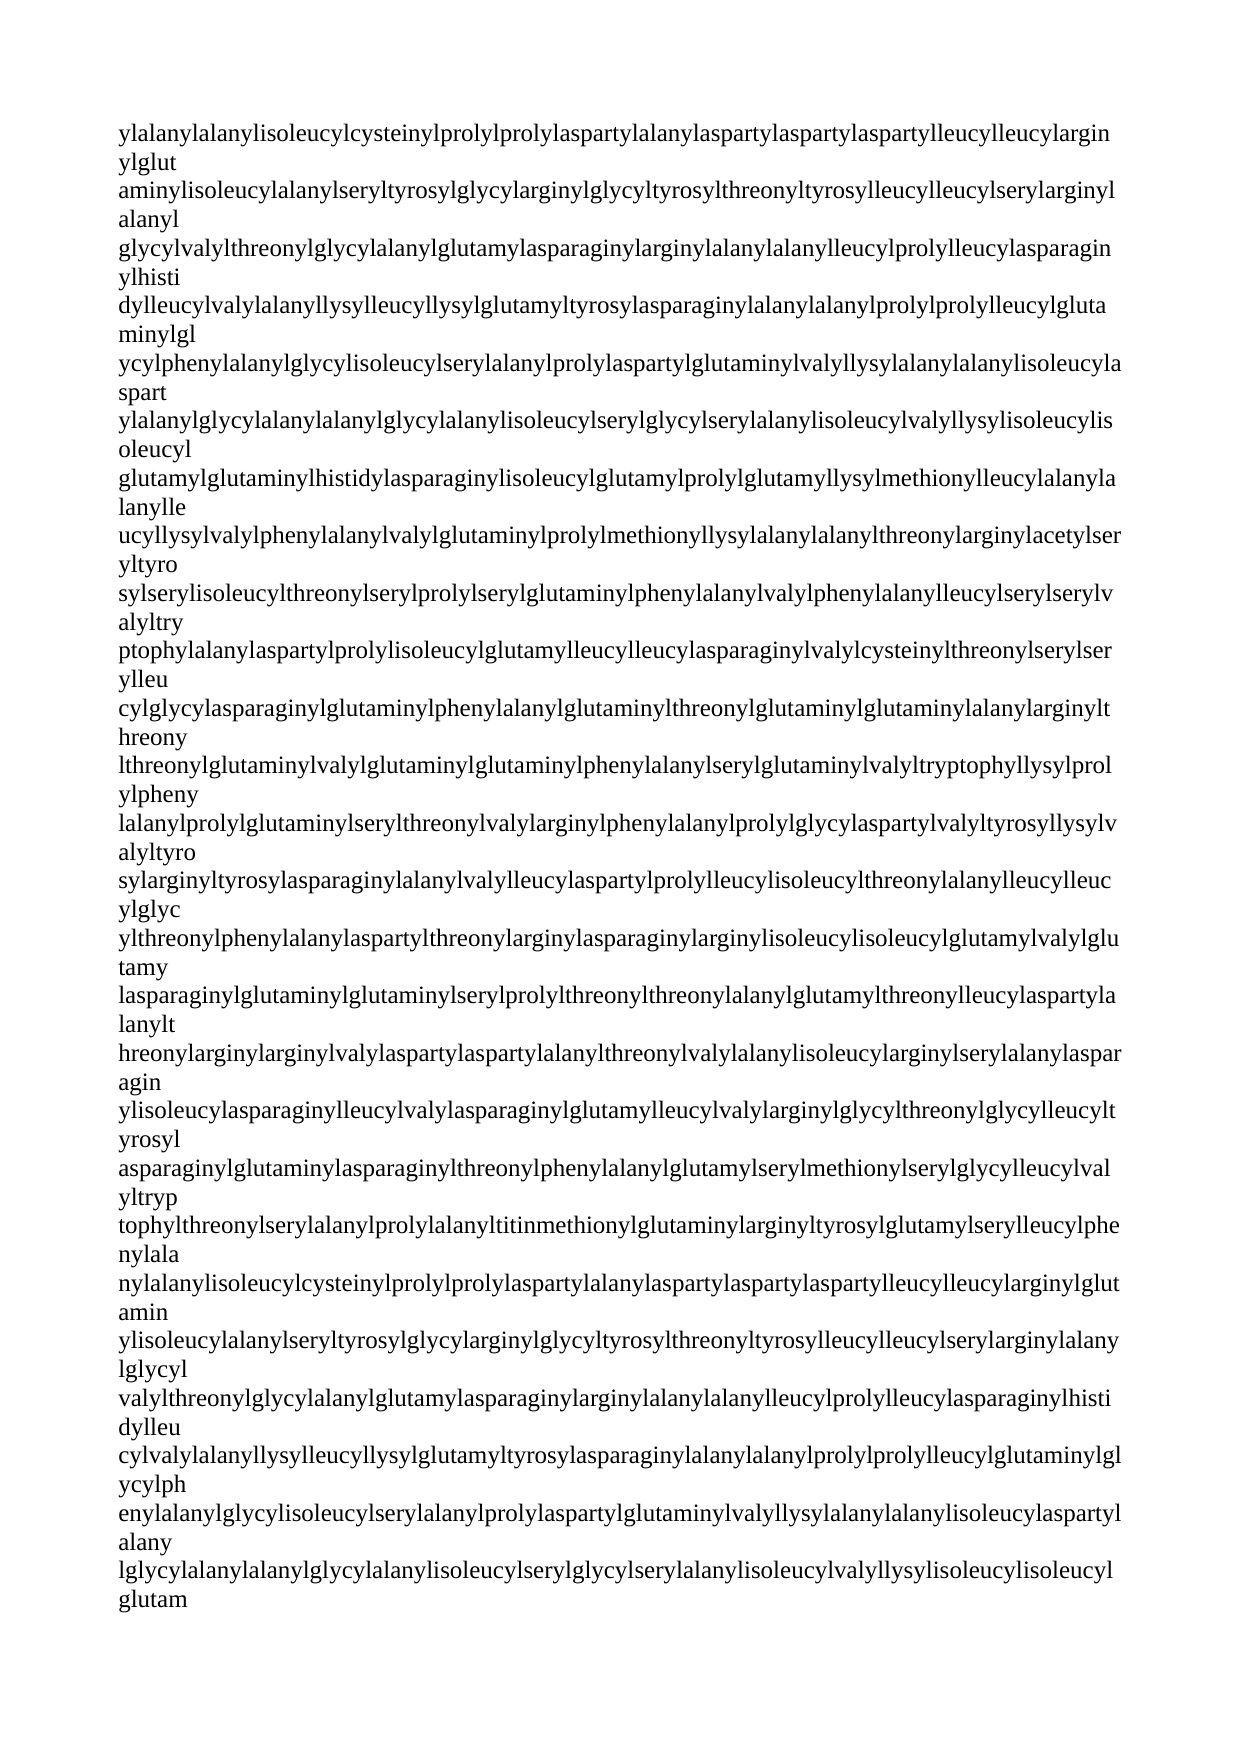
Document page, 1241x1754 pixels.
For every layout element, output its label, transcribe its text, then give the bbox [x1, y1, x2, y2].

text ylalanylalanylisoleucylcysteinylprolylprolylaspartylalanylaspartylaspartylaspartylleucylleucylarginylglut aminylisoleucylalanylseryltyrosylglycylarginylglycyltyrosylthreonyltyrosylleucylleucylserylarginylalanyl glycylvalylthreonylglycylalanylglutamylasparaginylarginylalanylalanylleucylprolylleucylasparaginylhisti dylleucylvalylalanyllysylleucyllysylglutamyltyrosylasparaginylalanylalanylprolylprolylleucylglutaminylgl ycylphenylalanylglycylisoleucylserylalanylprolylaspartylglutaminylvalyllysylalanylalanylisoleucylaspart ylalanylglycylalanylalanylglycylalanylisoleucylserylglycylserylalanylisoleucylvalyllysylisoleucylisoleucyl glutamylglutaminylhistidylasparaginylisoleucylglutamylprolylglutamyllysylmethionylleucylalanylalanylle ucyllysylvalylphenylalanylvalylglutaminylprolylmethionyllysylalanylalanylthreonylarginylacetylseryltyro sylserylisoleucylthreonylserylprolylserylglutaminylphenylalanylvalylphenylalanylleucylserylserylvalyltry ptophylalanylaspartylprolylisoleucylglutamylleucylleucylasparaginylvalylcysteinylthreonylserylserylleu cylglycylasparaginylglutaminylphenylalanylglutaminylthreonylglutaminylglutaminylalanylarginylthreony lthreonylglutaminylvalylglutaminylglutaminylphenylalanylserylglutaminylvalyltryptophyllysylprolylpheny lalanylprolylglutaminylserylthreonylvalylarginylphenylalanylprolylglycylaspartylvalyltyrosyllysylvalyltyro sylarginyltyrosylasparaginylalanylvalylleucylaspartylprolylleucylisoleucylthreonylalanylleucylleucylglyc ylthreonylphenylalanylaspartylthreonylarginylasparaginylarginylisoleucylisoleucylglutamylvalylglutamy lasparaginylglutaminylglutaminylserylprolylthreonylthreonylalanylglutamylthreonylleucylaspartylalanylt hreonylarginylarginylvalylaspartylaspartylalanylthreonylvalylalanylisoleucylarginylserylalanylasparagin ylisoleucylasparaginylleucylvalylasparaginylglutamylleucylvalylarginylglycylthreonylglycylleucyltyrosyl asparaginylglutaminylasparaginylthreonylphenylalanylglutamylserylmethionylserylglycylleucylvalyltryp tophylthreonylserylalanylprolylalanyltitinmethionylglutaminylarginyltyrosylglutamylserylleucylphenylala nylalanylisoleucylcysteinylprolylprolylaspartylalanylaspartylaspartylaspartylleucylleucylarginylglutamin ylisoleucylalanylseryltyrosylglycylarginylglycyltyrosylthreonyltyrosylleucylleucylserylarginylalanylglycyl valylthreonylglycylalanylglutamylasparaginylarginylalanylalanylleucylprolylleucylasparaginylhistidylleu cylvalylalanyllysylleucyllysylglutamyltyrosylasparaginylalanylalanylprolylprolylleucylglutaminylglycylph enylalanylglycylisoleucylserylalanylprolylaspartylglutaminylvalyllysylalanylalanylisoleucylaspartylalany lglycylalanylalanylglycylalanylisoleucylserylglycylserylalanylisoleucylvalyllysylisoleucylisoleucylglutam [118, 118, 1122, 1613]
